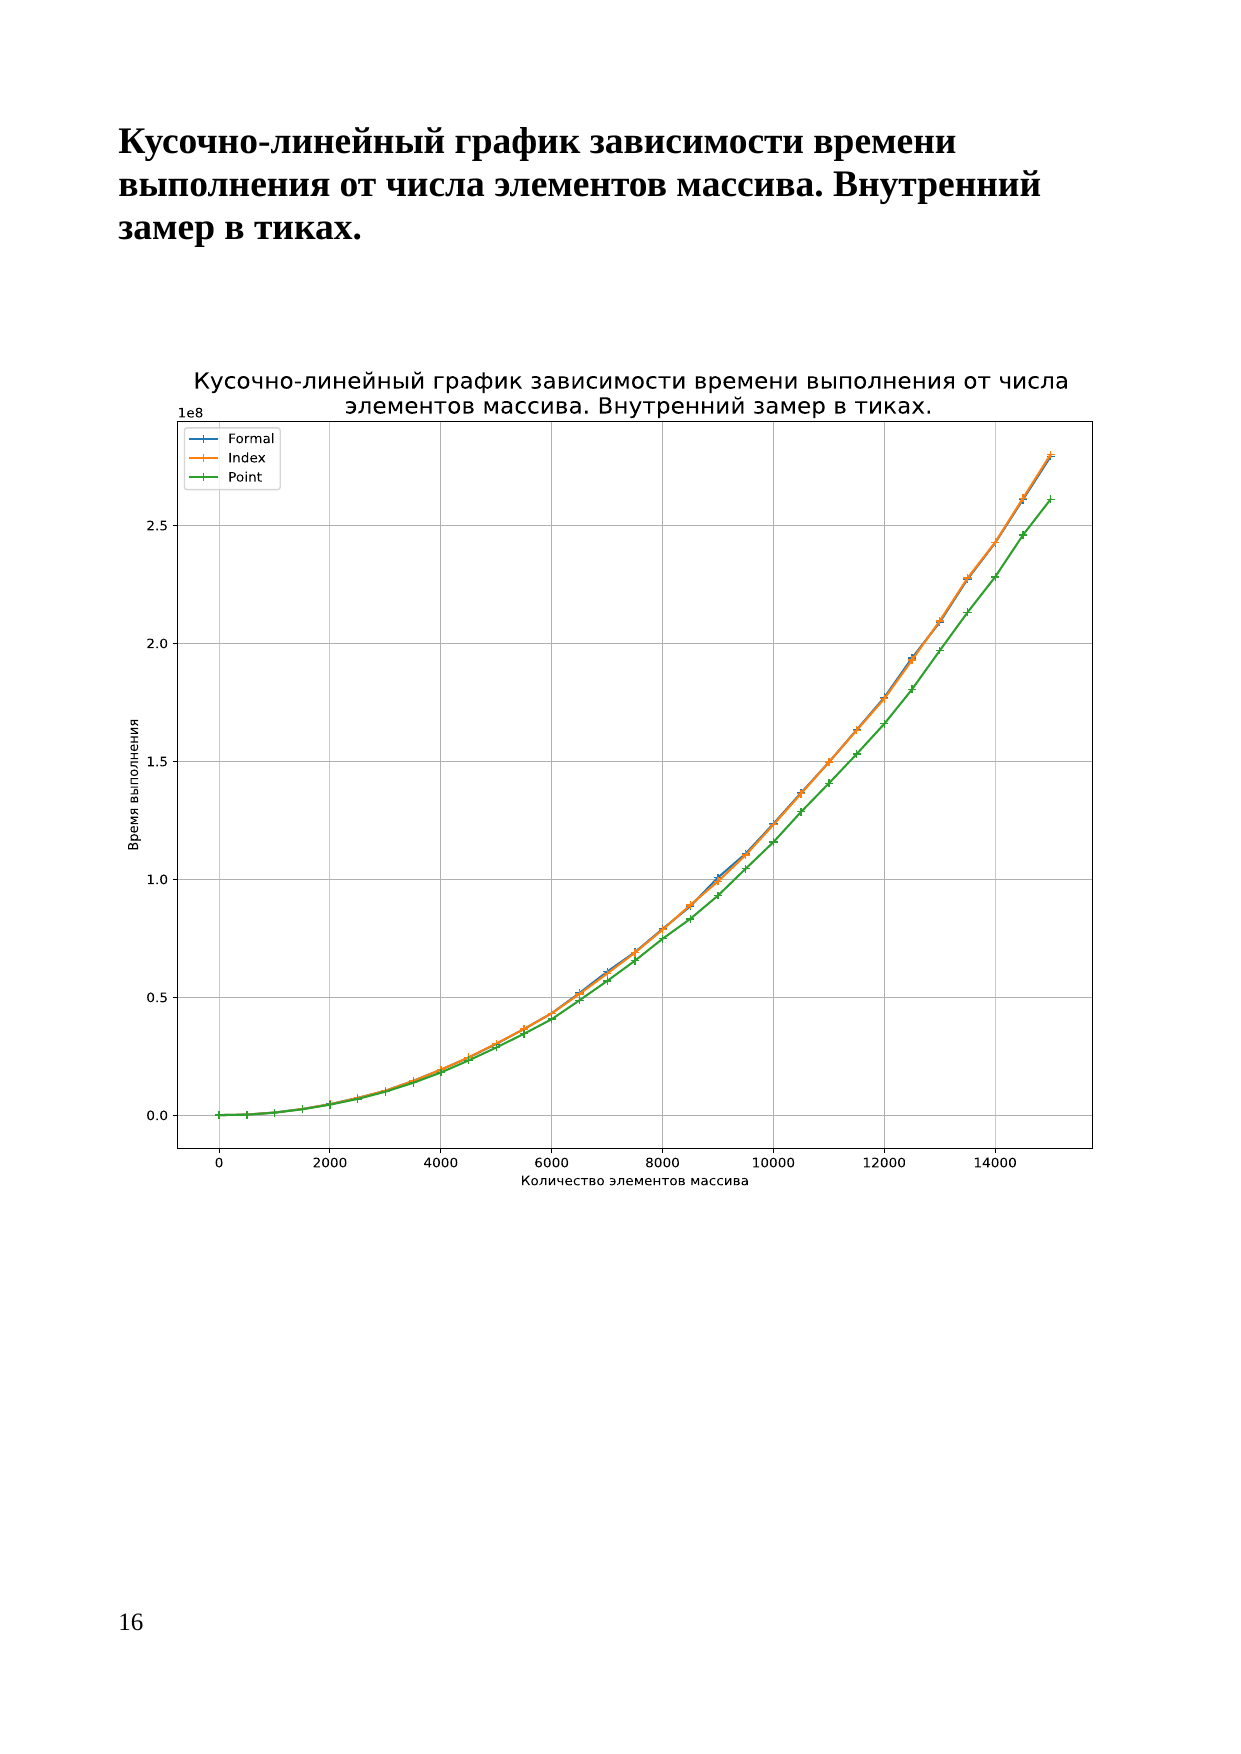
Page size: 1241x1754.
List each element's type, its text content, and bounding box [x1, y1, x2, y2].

subtitle Кусочно-линейный график зависимости времени выполнения от числа элементов массива. Внутренний замер в тиках. [118, 118, 1122, 247]
